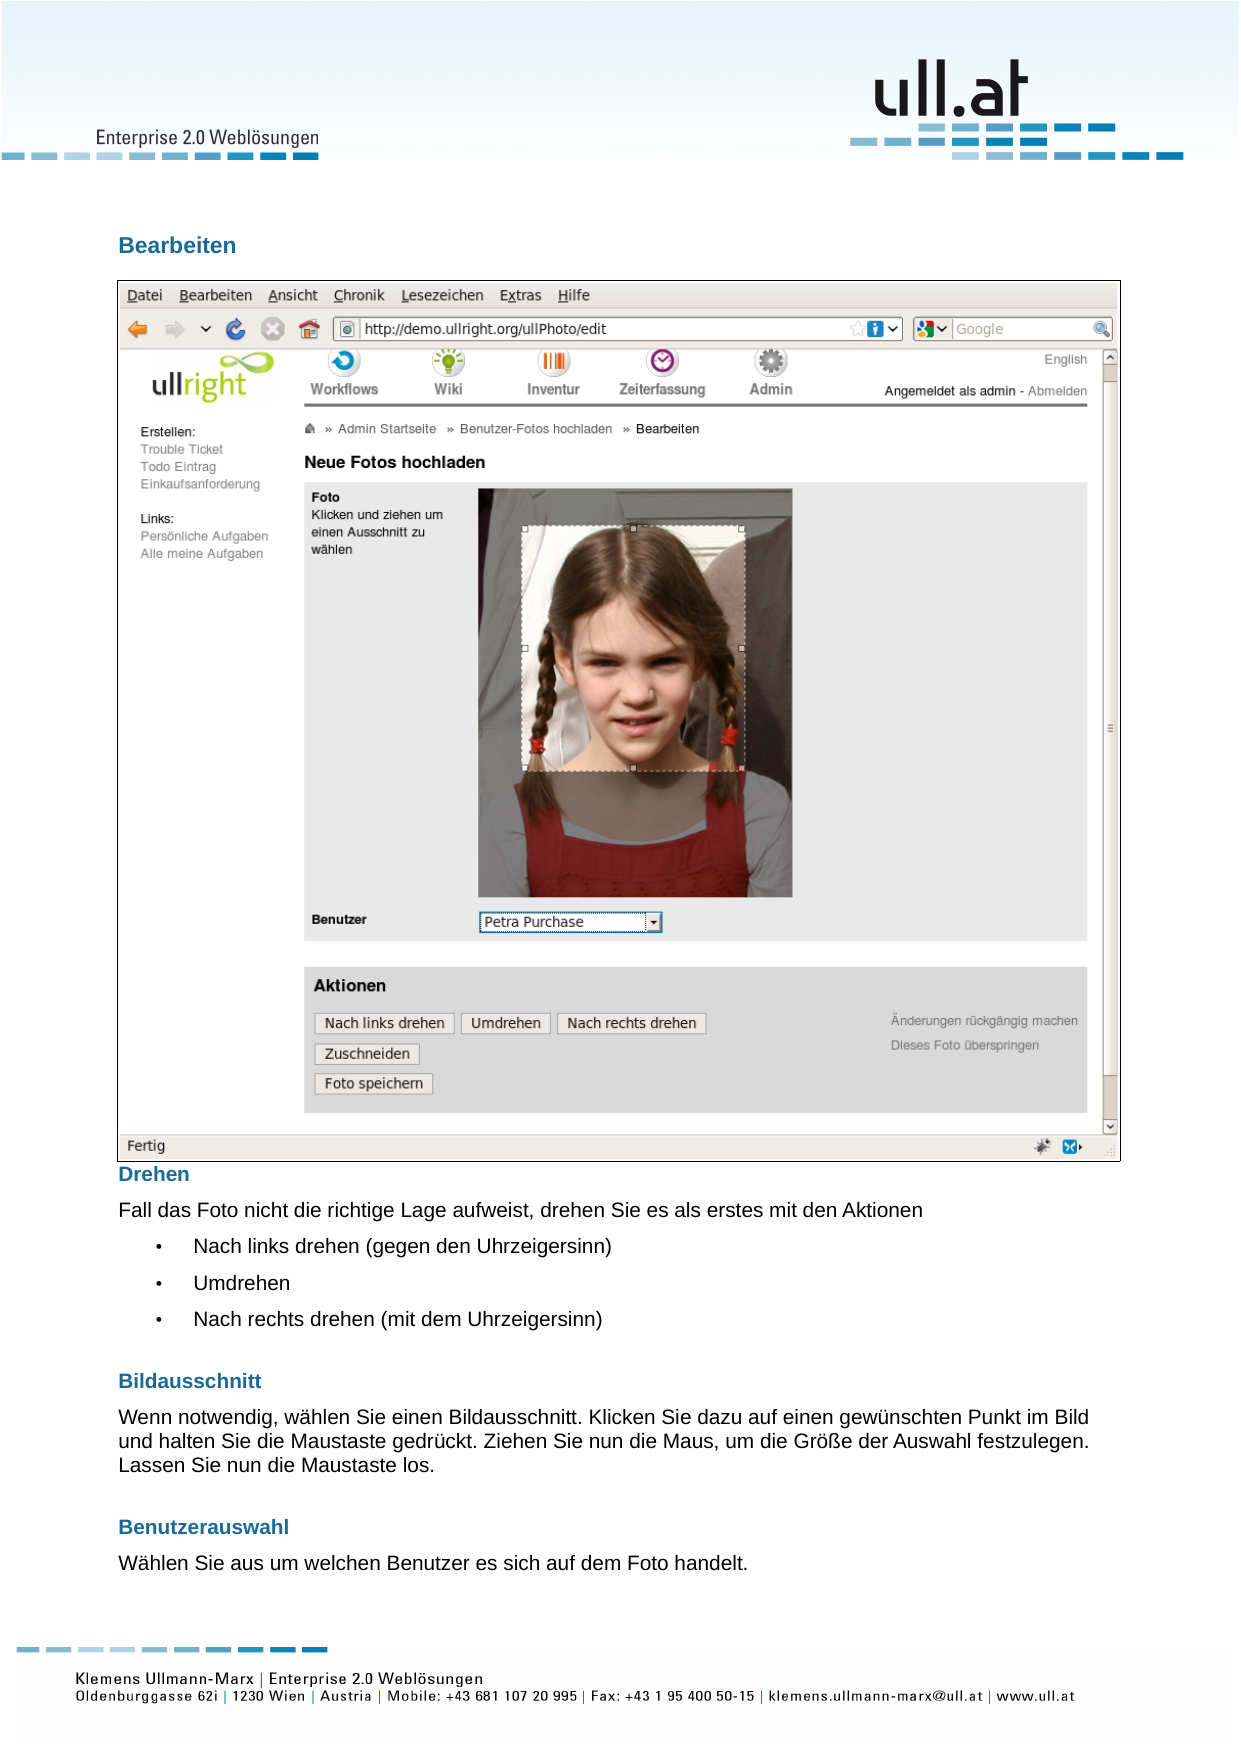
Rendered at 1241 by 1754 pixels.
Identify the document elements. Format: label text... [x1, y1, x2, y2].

subtitle Bearbeiten [118, 232, 1122, 258]
list Nach links drehen (gegen den Uhrzeigersinn) [156, 1234, 1122, 1258]
text Wenn notwendig, wählen Sie einen Bildausschnitt. Klicken Sie dazu auf einen gewünschten Punkt im Bild und halten Sie die Maustaste gedrückt. Ziehen Sie nun die Maus, um die Größe der Auswahl festzulegen. Lassen Sie nun die Maustaste los. [118, 1405, 1122, 1477]
picture [16, 1647, 1230, 1745]
subtitle Drehen [118, 296, 1122, 1185]
list Umdrehen [156, 1271, 1122, 1295]
picture [119, 283, 1118, 1159]
list Nach rechts drehen (mit dem Uhrzeigersinn) [156, 1307, 1122, 1331]
picture [1, 1, 1239, 160]
subtitle Benutzerauswahl [118, 1514, 1122, 1538]
text Fall das Foto nicht die richtige Lage aufweist, drehen Sie es als erstes mit den Aktionen [118, 1198, 1122, 1222]
subtitle Bildausschnitt [118, 1369, 1122, 1393]
text Wählen Sie aus um welchen Benutzer es sich auf dem Foto handelt. [118, 1551, 1122, 1575]
